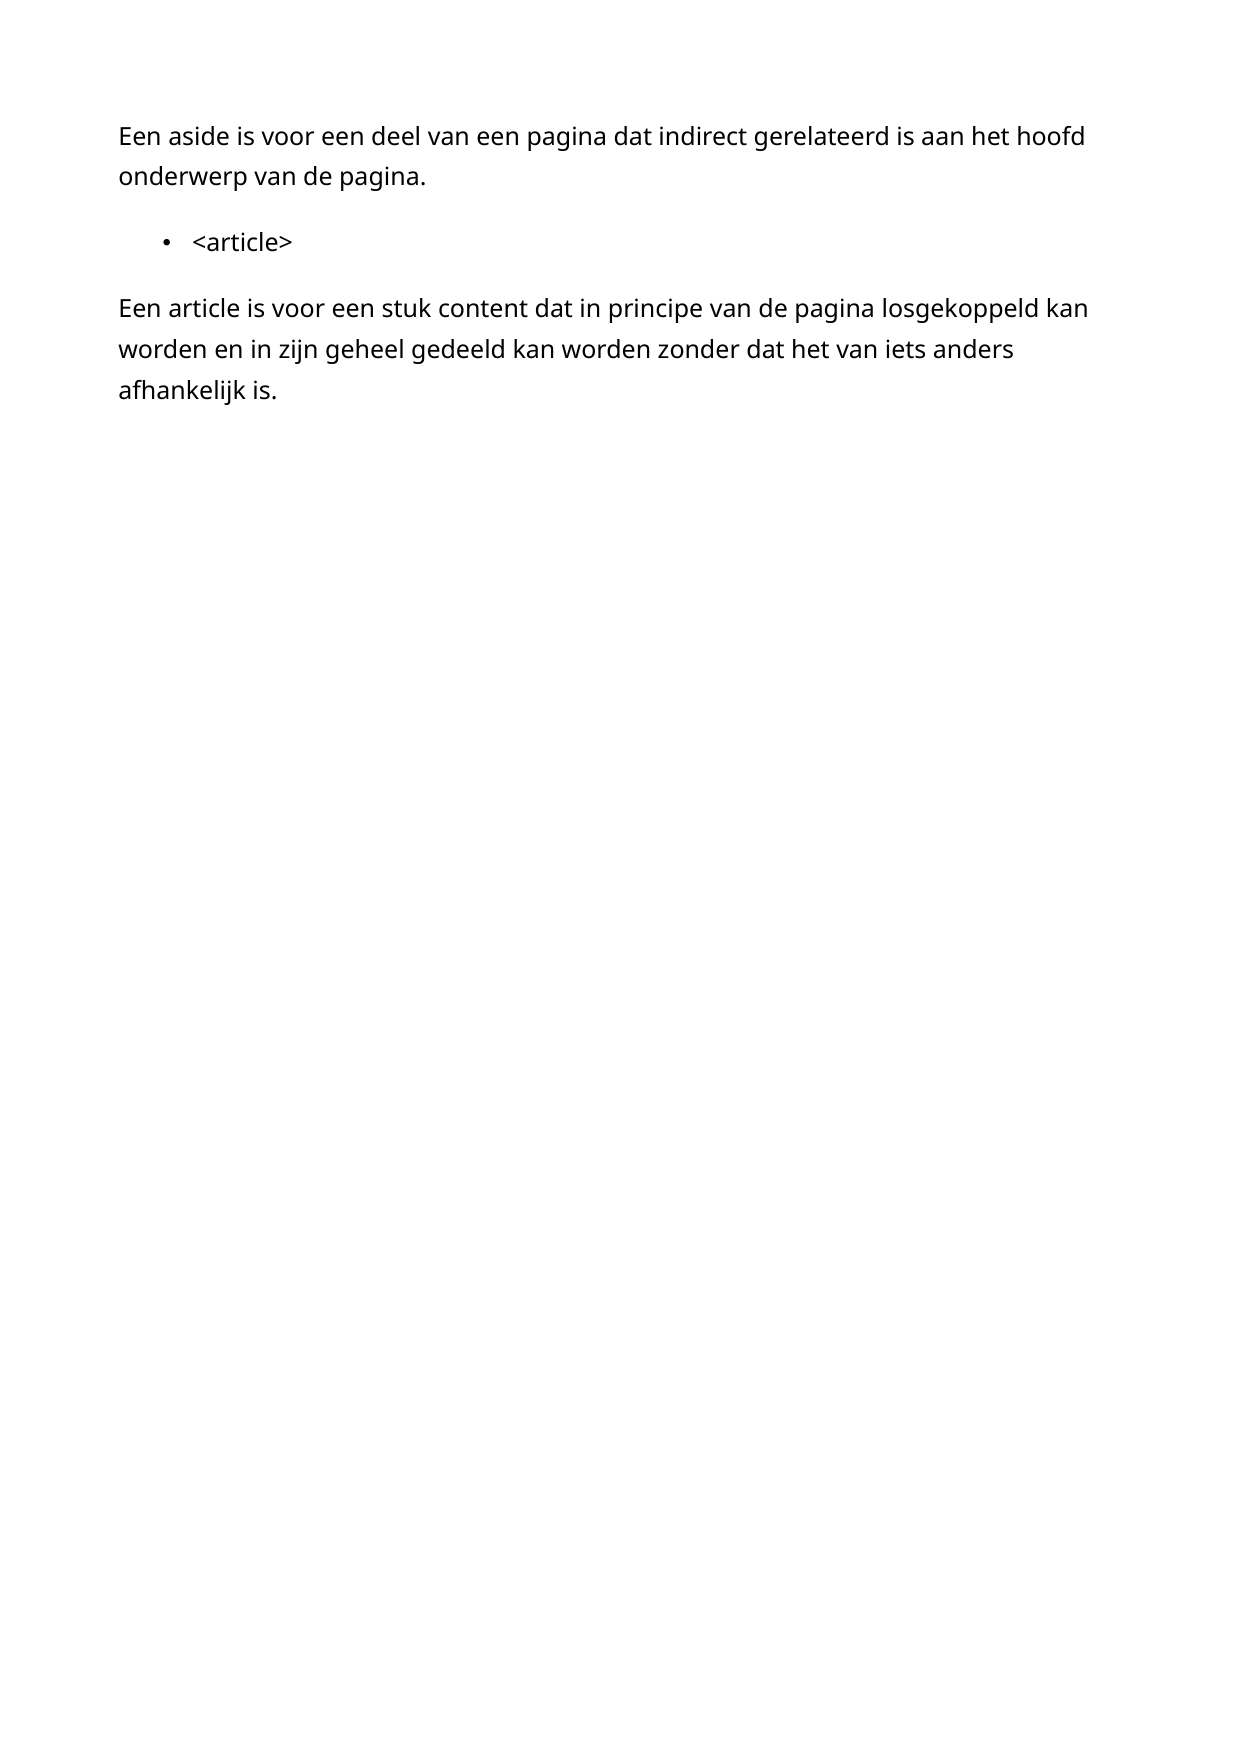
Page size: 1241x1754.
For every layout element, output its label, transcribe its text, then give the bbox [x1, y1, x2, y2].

list <article> [162, 225, 1122, 259]
text Een article is voor een stuk content dat in principe van de pagina losgekoppeld kan worden en in zijn geheel gedeeld kan worden zonder dat het van iets anders afhankelijk is. [118, 291, 1122, 406]
text Een aside is voor een deel van een pagina dat indirect gerelateerd is aan het hoofd onderwerp van de pagina. [118, 118, 1122, 193]
